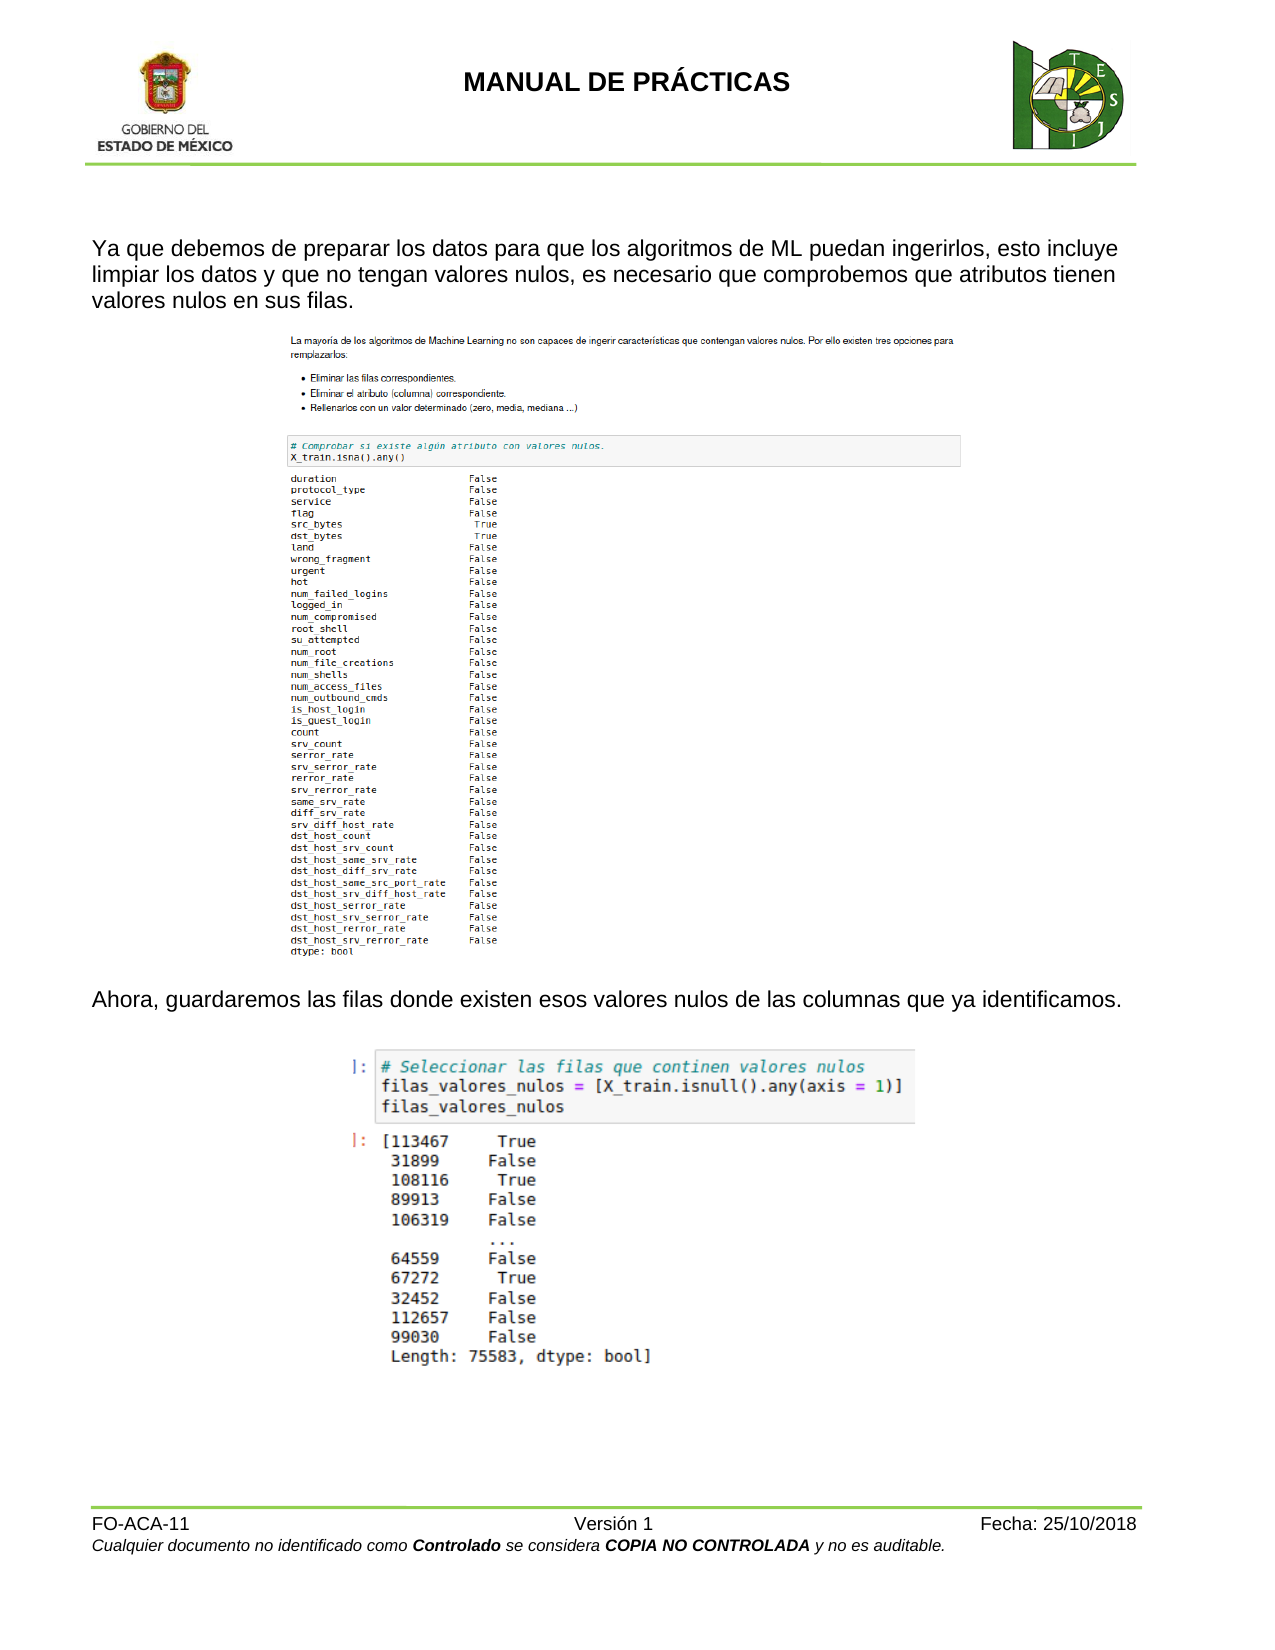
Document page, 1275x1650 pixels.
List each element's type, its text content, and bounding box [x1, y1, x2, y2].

picture [286, 331, 961, 960]
picture [89, 41, 235, 160]
picture [1012, 40, 1130, 156]
picture [353, 1034, 916, 1380]
text Ahora, guardaremos las filas donde existen esos valores nulos de las columnas que ya identificamos. [92, 986, 1177, 1406]
text Ya que debemos de preparar los datos para que los algoritmos de ML puedan ingerirlos, esto incluye limpiar los datos y que no tengan valores nulos, es necesario que comprobemos que atributos tienen valores nulos en sus filas. [92, 235, 1177, 986]
